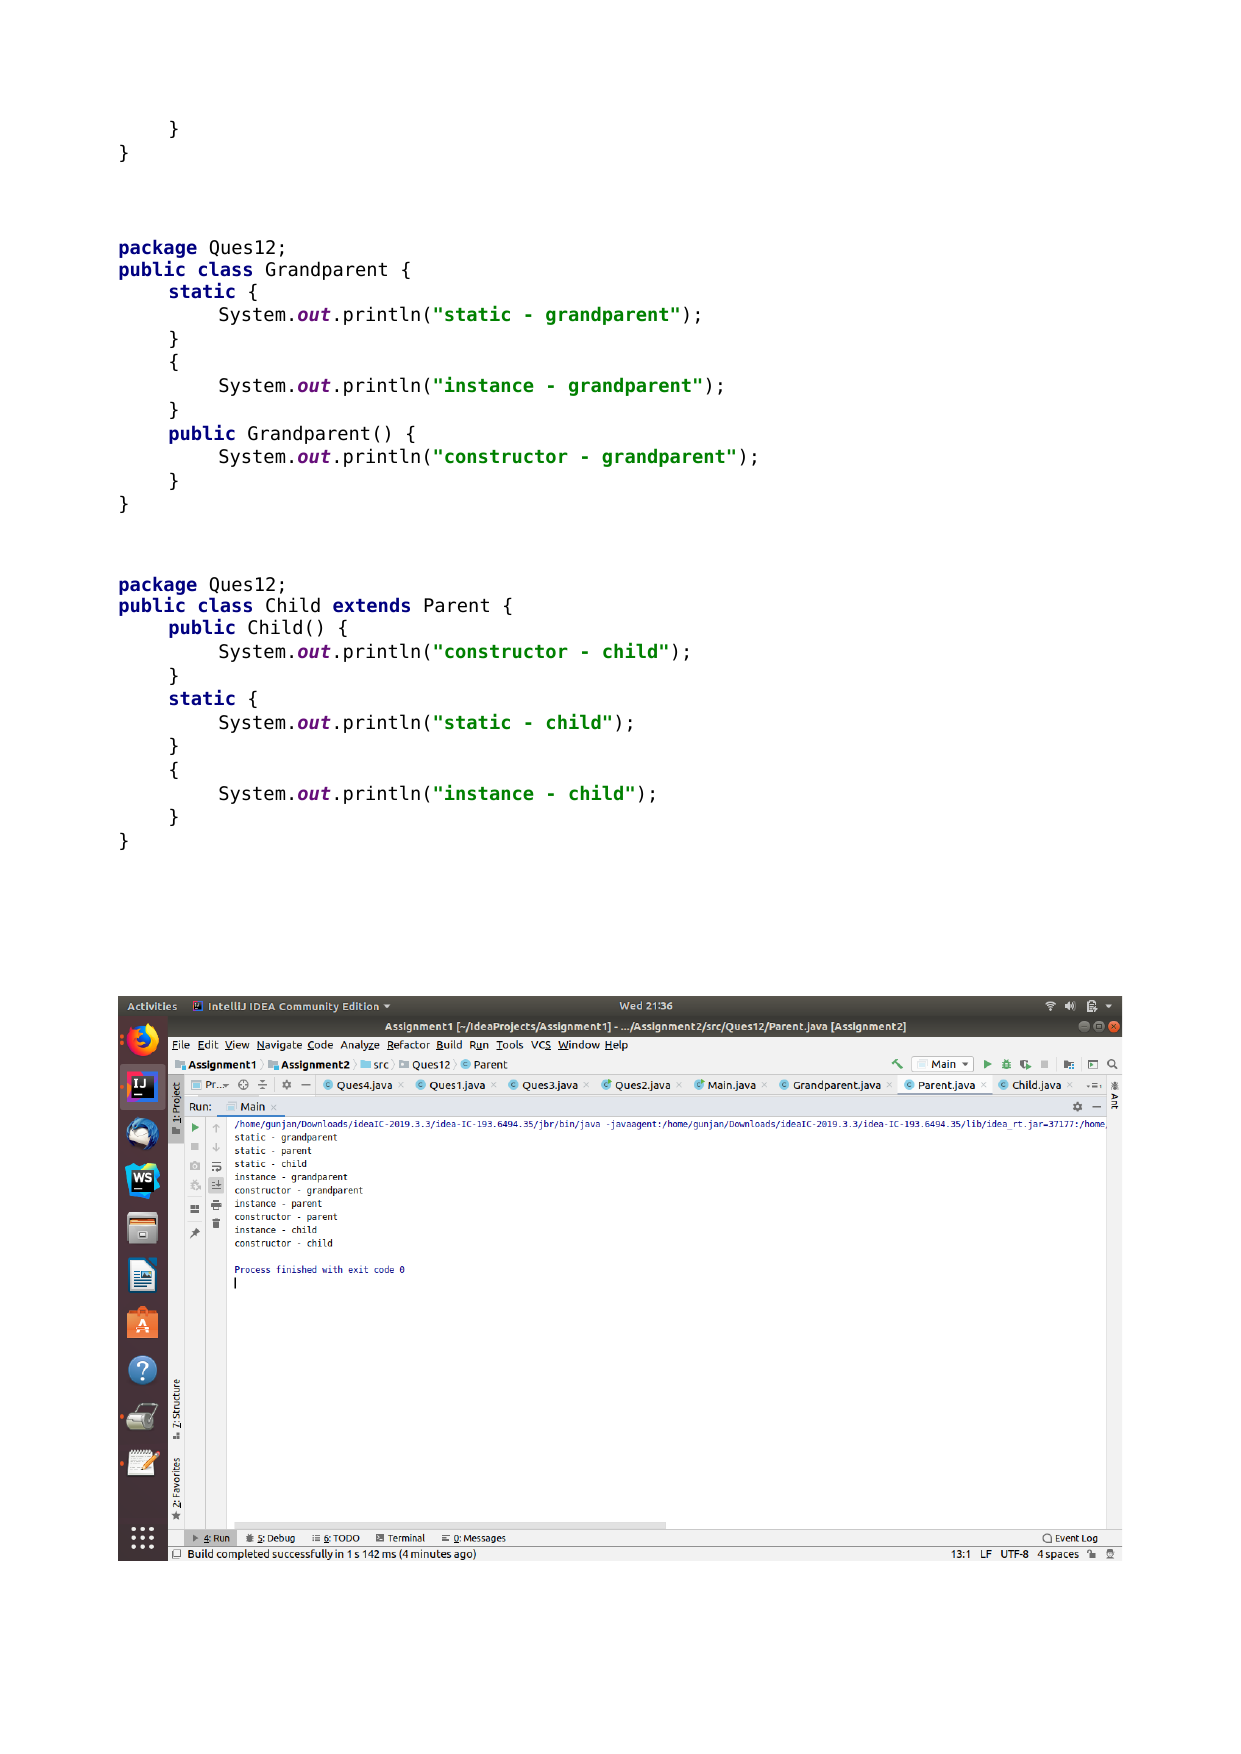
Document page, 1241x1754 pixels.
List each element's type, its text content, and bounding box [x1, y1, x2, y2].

text } [118, 470, 1122, 493]
text } [118, 664, 1122, 688]
text } [118, 736, 1122, 759]
text public Grandparent() { [118, 422, 1122, 446]
text System.out.println("static - child"); [118, 712, 1122, 736]
text public Child() { [118, 617, 1122, 641]
text System.out.println("instance - grandparent"); [118, 375, 1122, 399]
text } [118, 142, 1122, 164]
text System.out.println("constructor - child"); [118, 641, 1122, 664]
text } [118, 118, 1122, 142]
text public class Child extends Parent { [118, 595, 1122, 617]
text } [118, 399, 1122, 422]
text } [118, 328, 1122, 352]
text package Ques12; [118, 573, 1122, 595]
text public class Grandparent { [118, 259, 1122, 281]
text System.out.println("constructor - grandparent"); [118, 446, 1122, 470]
picture [118, 996, 1123, 1561]
text System.out.println("static - grandparent"); [118, 304, 1122, 328]
text static { [118, 281, 1122, 304]
text { [118, 352, 1122, 375]
text } [118, 806, 1122, 830]
text System.out.println("instance - child"); [118, 783, 1122, 806]
text { [118, 759, 1122, 783]
text } [118, 493, 1122, 515]
text package Ques12; [118, 237, 1122, 259]
text static { [118, 688, 1122, 712]
text } [118, 830, 1122, 852]
